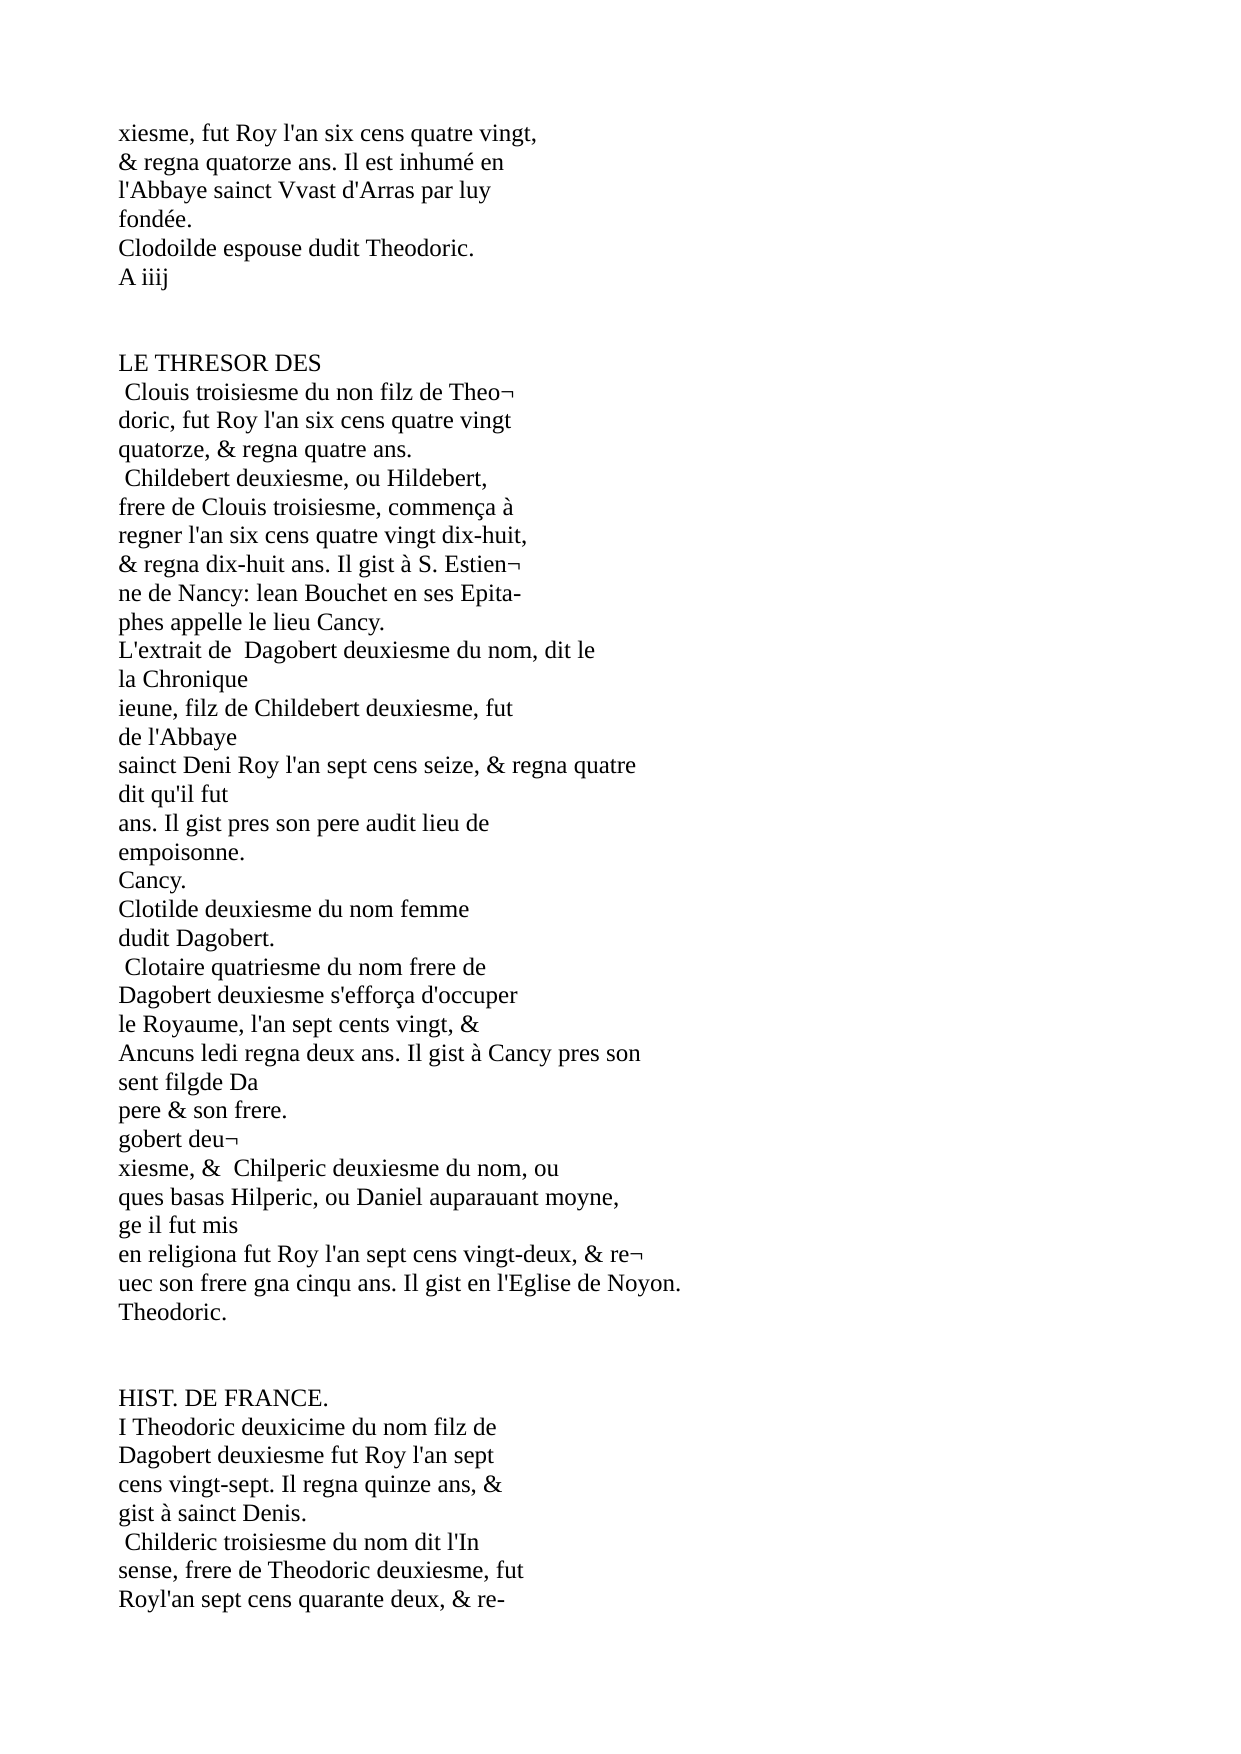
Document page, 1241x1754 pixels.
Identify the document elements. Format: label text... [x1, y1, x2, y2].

text empoisonne. [118, 837, 1122, 866]
text en religiona fut Roy l'an sept cens vingt-deux, & re¬ [118, 1239, 1122, 1268]
text Ancuns ledi regna deux ans. Il gist à Cancy pres son [118, 1038, 1122, 1067]
text Royl'an sept cens quarante deux, & re- [118, 1584, 1122, 1613]
text Childeric troisiesme du nom dit l'In [118, 1527, 1122, 1556]
text ge il fut mis [118, 1211, 1122, 1239]
text ans. Il gist pres son pere audit lieu de [118, 808, 1122, 837]
text Cancy. [118, 866, 1122, 894]
text uec son frere gna cinqu ans. Il gist en l'Eglise de Noyon. [118, 1268, 1122, 1297]
text I Theodoric deuxicime du nom filz de [118, 1412, 1122, 1441]
text frere de Clouis troisiesme, commença à [118, 492, 1122, 521]
text sent filgde Da [118, 1067, 1122, 1096]
text LE THRESOR DES [118, 348, 1122, 377]
text ne de Nancy: lean Bouchet en ses Epita- [118, 578, 1122, 607]
text Childebert deuxiesme, ou Hildebert, [118, 463, 1122, 492]
text Clotaire quatriesme du nom frere de [118, 952, 1122, 981]
text cens vingt-sept. Il regna quinze ans, & [118, 1469, 1122, 1498]
text Theodoric. [118, 1297, 1122, 1326]
text l'Abbaye sainct Vvast d'Arras par luy [118, 176, 1122, 204]
text quatorze, & regna quatre ans. [118, 434, 1122, 463]
text L'extrait de Dagobert deuxiesme du nom, dit le [118, 636, 1122, 664]
text Dagobert deuxiesme s'efforça d'occuper [118, 981, 1122, 1009]
text HIST. DE FRANCE. [118, 1383, 1122, 1412]
text ques basas Hilperic, ou Daniel auparauant moyne, [118, 1182, 1122, 1211]
text Clotilde deuxiesme du nom femme [118, 894, 1122, 923]
text regner l'an six cens quatre vingt dix-huit, [118, 521, 1122, 549]
text sense, frere de Theodoric deuxiesme, fut [118, 1556, 1122, 1584]
text fondée. [118, 204, 1122, 233]
text doric, fut Roy l'an six cens quatre vingt [118, 406, 1122, 434]
text dit qu'il fut [118, 779, 1122, 808]
text de l'Abbaye [118, 722, 1122, 751]
text ieune, filz de Childebert deuxiesme, fut [118, 693, 1122, 722]
text gist à sainct Denis. [118, 1498, 1122, 1527]
text & regna dix-huit ans. Il gist à S. Estien¬ [118, 549, 1122, 578]
text gobert deu¬ [118, 1124, 1122, 1153]
text la Chronique [118, 664, 1122, 693]
text A iiij [118, 262, 1122, 291]
text phes appelle le lieu Cancy. [118, 607, 1122, 636]
text Clodoilde espouse dudit Theodoric. [118, 233, 1122, 262]
text xiesme, & Chilperic deuxiesme du nom, ou [118, 1153, 1122, 1182]
text Dagobert deuxiesme fut Roy l'an sept [118, 1441, 1122, 1469]
text sainct Deni Roy l'an sept cens seize, & regna quatre [118, 751, 1122, 779]
text xiesme, fut Roy l'an six cens quatre vingt, [118, 118, 1122, 147]
text pere & son frere. [118, 1096, 1122, 1124]
text Clouis troisiesme du non filz de Theo¬ [118, 377, 1122, 406]
text le Royaume, l'an sept cents vingt, & [118, 1009, 1122, 1038]
text dudit Dagobert. [118, 923, 1122, 952]
text & regna quatorze ans. Il est inhumé en [118, 147, 1122, 176]
